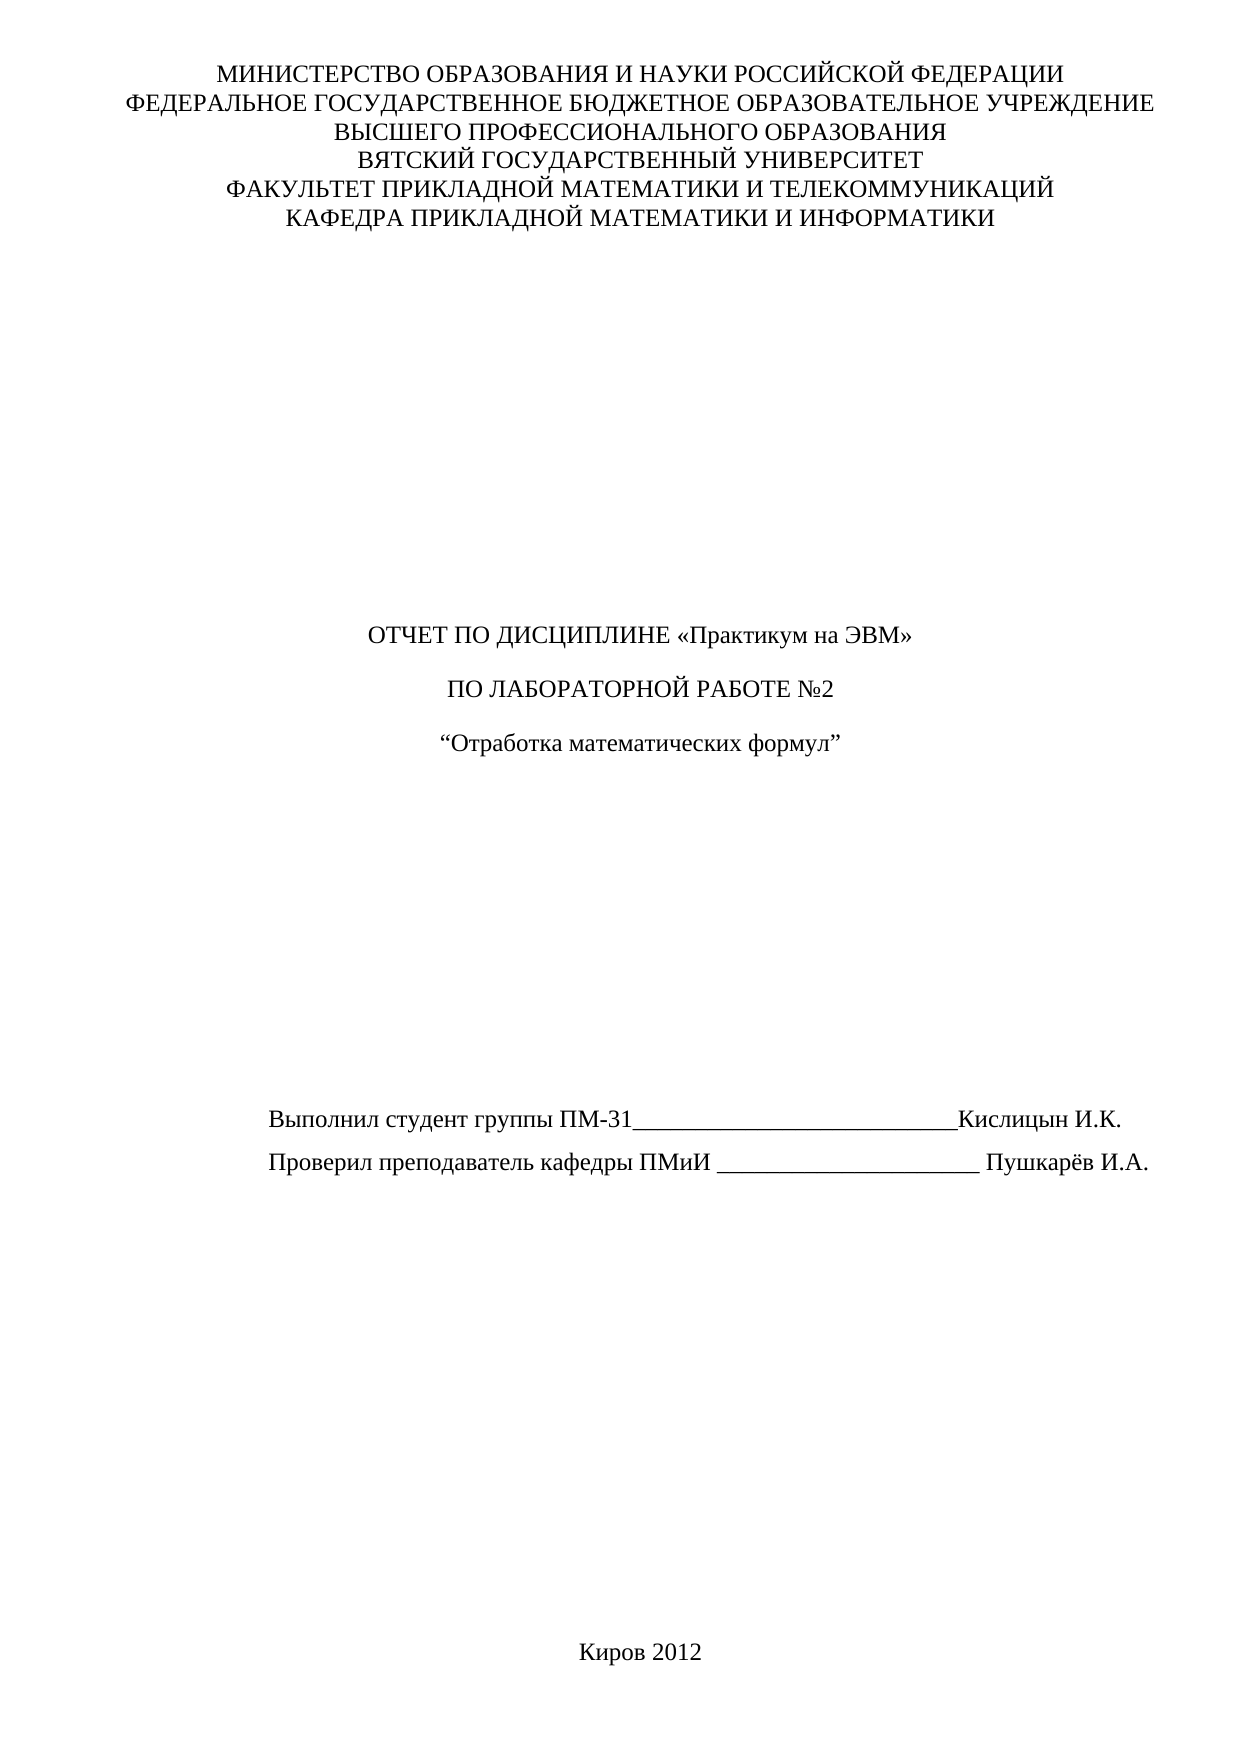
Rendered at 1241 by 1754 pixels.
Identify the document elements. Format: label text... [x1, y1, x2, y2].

text Киров 2012 [118, 1637, 1162, 1665]
text КАФЕДРА ПРИКЛАДНОЙ МАТЕМАТИКИ И ИНФОРМАТИКИ [118, 203, 1162, 232]
text Проверил преподаватель кафедры ПМиИ _____________________ Пушкарёв И.А. [268, 1147, 1162, 1176]
text Министерство образования и науки РОССИЙСКОЙ ФЕДЕРАЦИИ [118, 59, 1162, 88]
text ВЯТСКИЙ ГОСУДАРСТВЕННЫЙ УНИВЕРСИТЕТ [118, 145, 1162, 174]
text ФАКУЛЬТЕТ ПРИКЛАДНОЙ МАТЕМАТИКИ И ТЕЛЕКОММУНИКАЦИЙ [118, 174, 1162, 203]
text “Отработка математических формул” [118, 728, 1162, 757]
text Выполнил студент группы ПМ-31__________________________Кислицын И.К. [268, 1104, 1162, 1133]
text ПО ЛАБОРАТОРНОЙ РАБОТЕ №2 [118, 674, 1162, 703]
text ОТЧЕТ ПО ДИСЦИПЛИНЕ «Практикум на ЭВМ» [118, 620, 1162, 649]
text ВЫСШЕГО ПРОФЕССИОНАЛЬНОГО ОБРАЗОВАНИЯ [118, 117, 1162, 145]
text ФЕДЕРАЛЬНОЕ ГОСУДАРСТВЕННОЕ БЮДЖЕТНОЕ ОБРАЗОВАТЕЛЬНОЕ УЧРЕЖДЕНИЕ [118, 88, 1162, 117]
